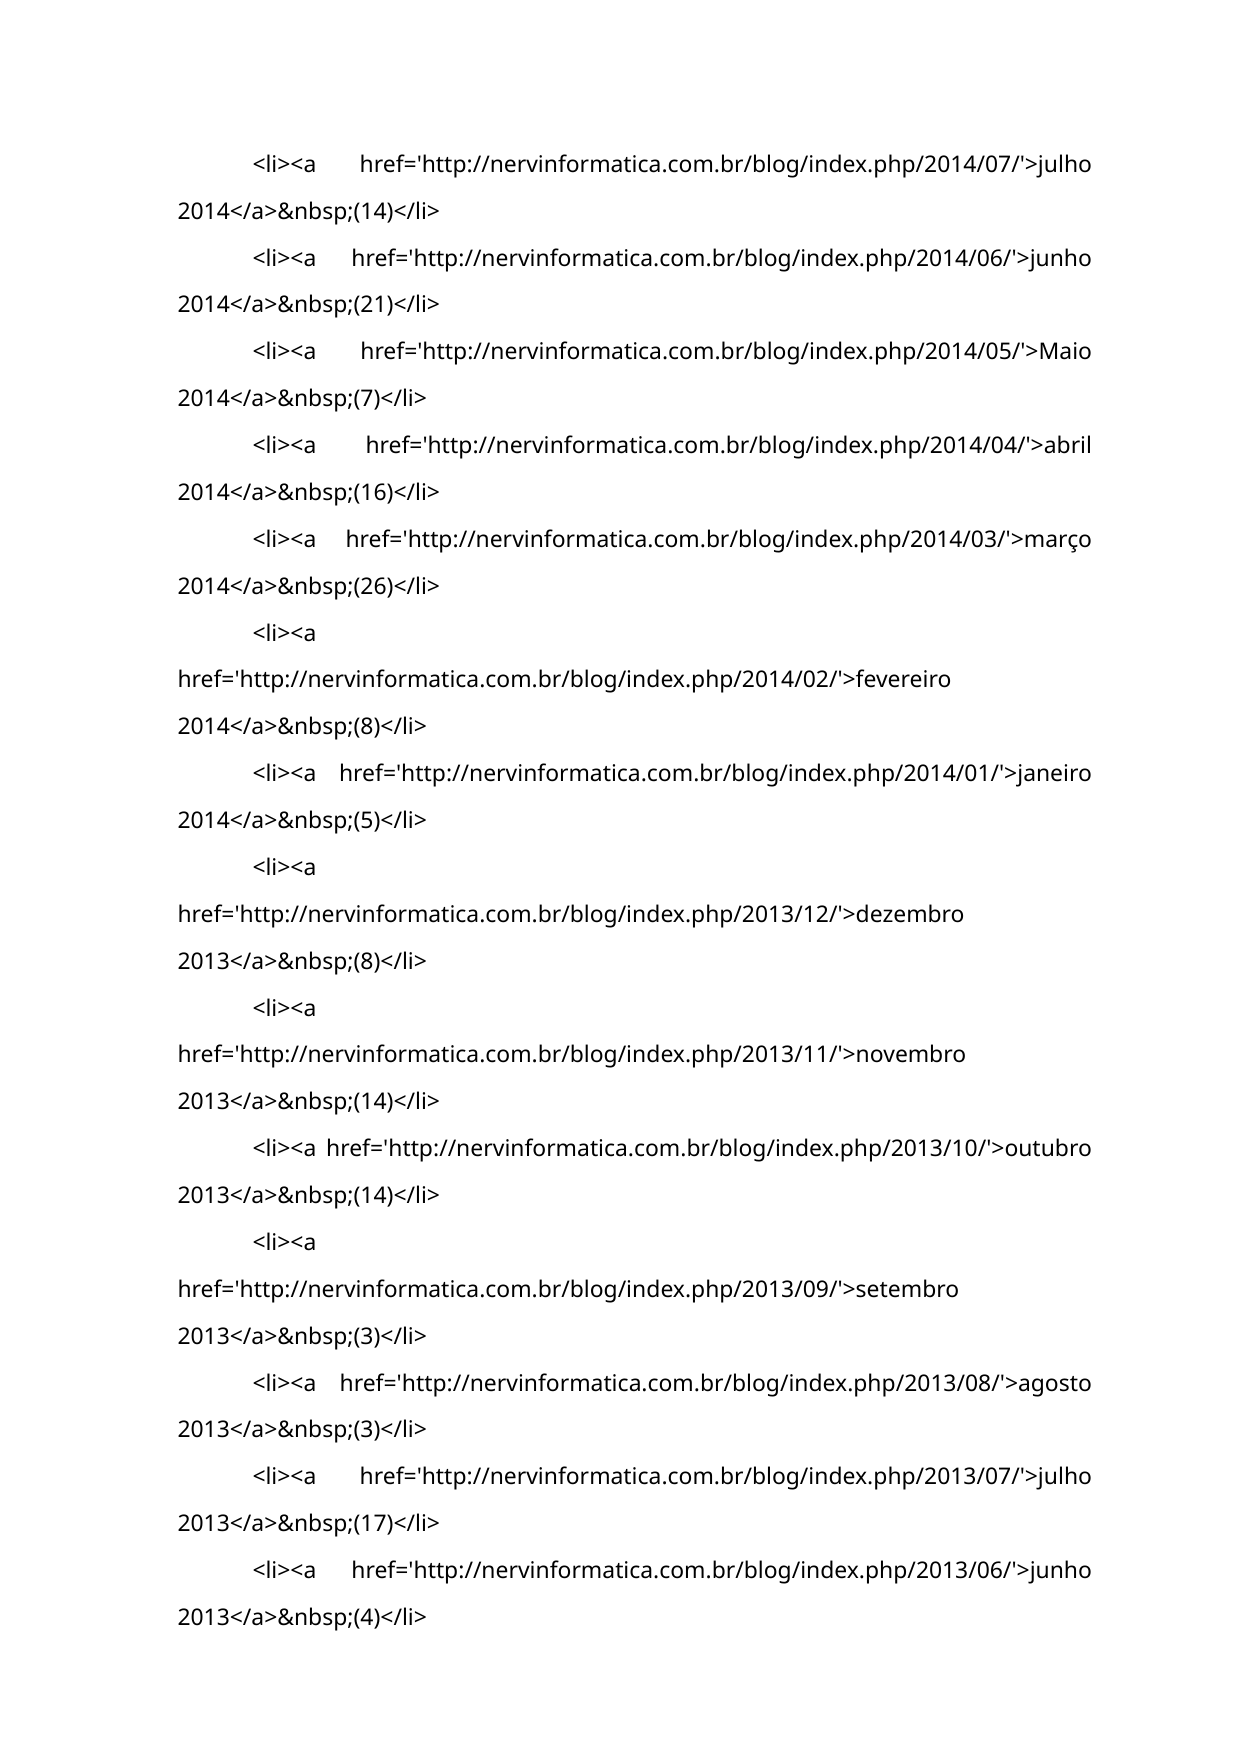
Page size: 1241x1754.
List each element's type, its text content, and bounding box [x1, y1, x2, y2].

text <li><a href='http://nervinformatica.com.br/blog/index.php/2013/09/'>setembro 2013</a>&nbsp;(3)</li> [177, 1226, 1092, 1351]
text <li><a href='http://nervinformatica.com.br/blog/index.php/2014/02/'>fevereiro 2014</a>&nbsp;(8)</li> [177, 616, 1092, 741]
text <li><a href='http://nervinformatica.com.br/blog/index.php/2014/04/'>abril 2014</a>&nbsp;(16)</li> [177, 429, 1092, 507]
text <li><a href='http://nervinformatica.com.br/blog/index.php/2014/06/'>junho 2014</a>&nbsp;(21)</li> [177, 241, 1092, 319]
text <li><a href='http://nervinformatica.com.br/blog/index.php/2014/01/'>janeiro 2014</a>&nbsp;(5)</li> [177, 757, 1092, 835]
text <li><a href='http://nervinformatica.com.br/blog/index.php/2013/12/'>dezembro 2013</a>&nbsp;(8)</li> [177, 851, 1092, 976]
text <li><a href='http://nervinformatica.com.br/blog/index.php/2013/06/'>junho 2013</a>&nbsp;(4)</li> [177, 1554, 1092, 1632]
text <li><a href='http://nervinformatica.com.br/blog/index.php/2013/11/'>novembro 2013</a>&nbsp;(14)</li> [177, 991, 1092, 1116]
text <li><a href='http://nervinformatica.com.br/blog/index.php/2013/08/'>agosto 2013</a>&nbsp;(3)</li> [177, 1366, 1092, 1444]
text <li><a href='http://nervinformatica.com.br/blog/index.php/2013/10/'>outubro 2013</a>&nbsp;(14)</li> [177, 1132, 1092, 1210]
text <li><a href='http://nervinformatica.com.br/blog/index.php/2013/07/'>julho 2013</a>&nbsp;(17)</li> [177, 1460, 1092, 1538]
text <li><a href='http://nervinformatica.com.br/blog/index.php/2014/03/'>março 2014</a>&nbsp;(26)</li> [177, 523, 1092, 601]
text <li><a href='http://nervinformatica.com.br/blog/index.php/2014/05/'>Maio 2014</a>&nbsp;(7)</li> [177, 335, 1092, 413]
text <li><a href='http://nervinformatica.com.br/blog/index.php/2014/07/'>julho 2014</a>&nbsp;(14)</li> [177, 148, 1092, 226]
